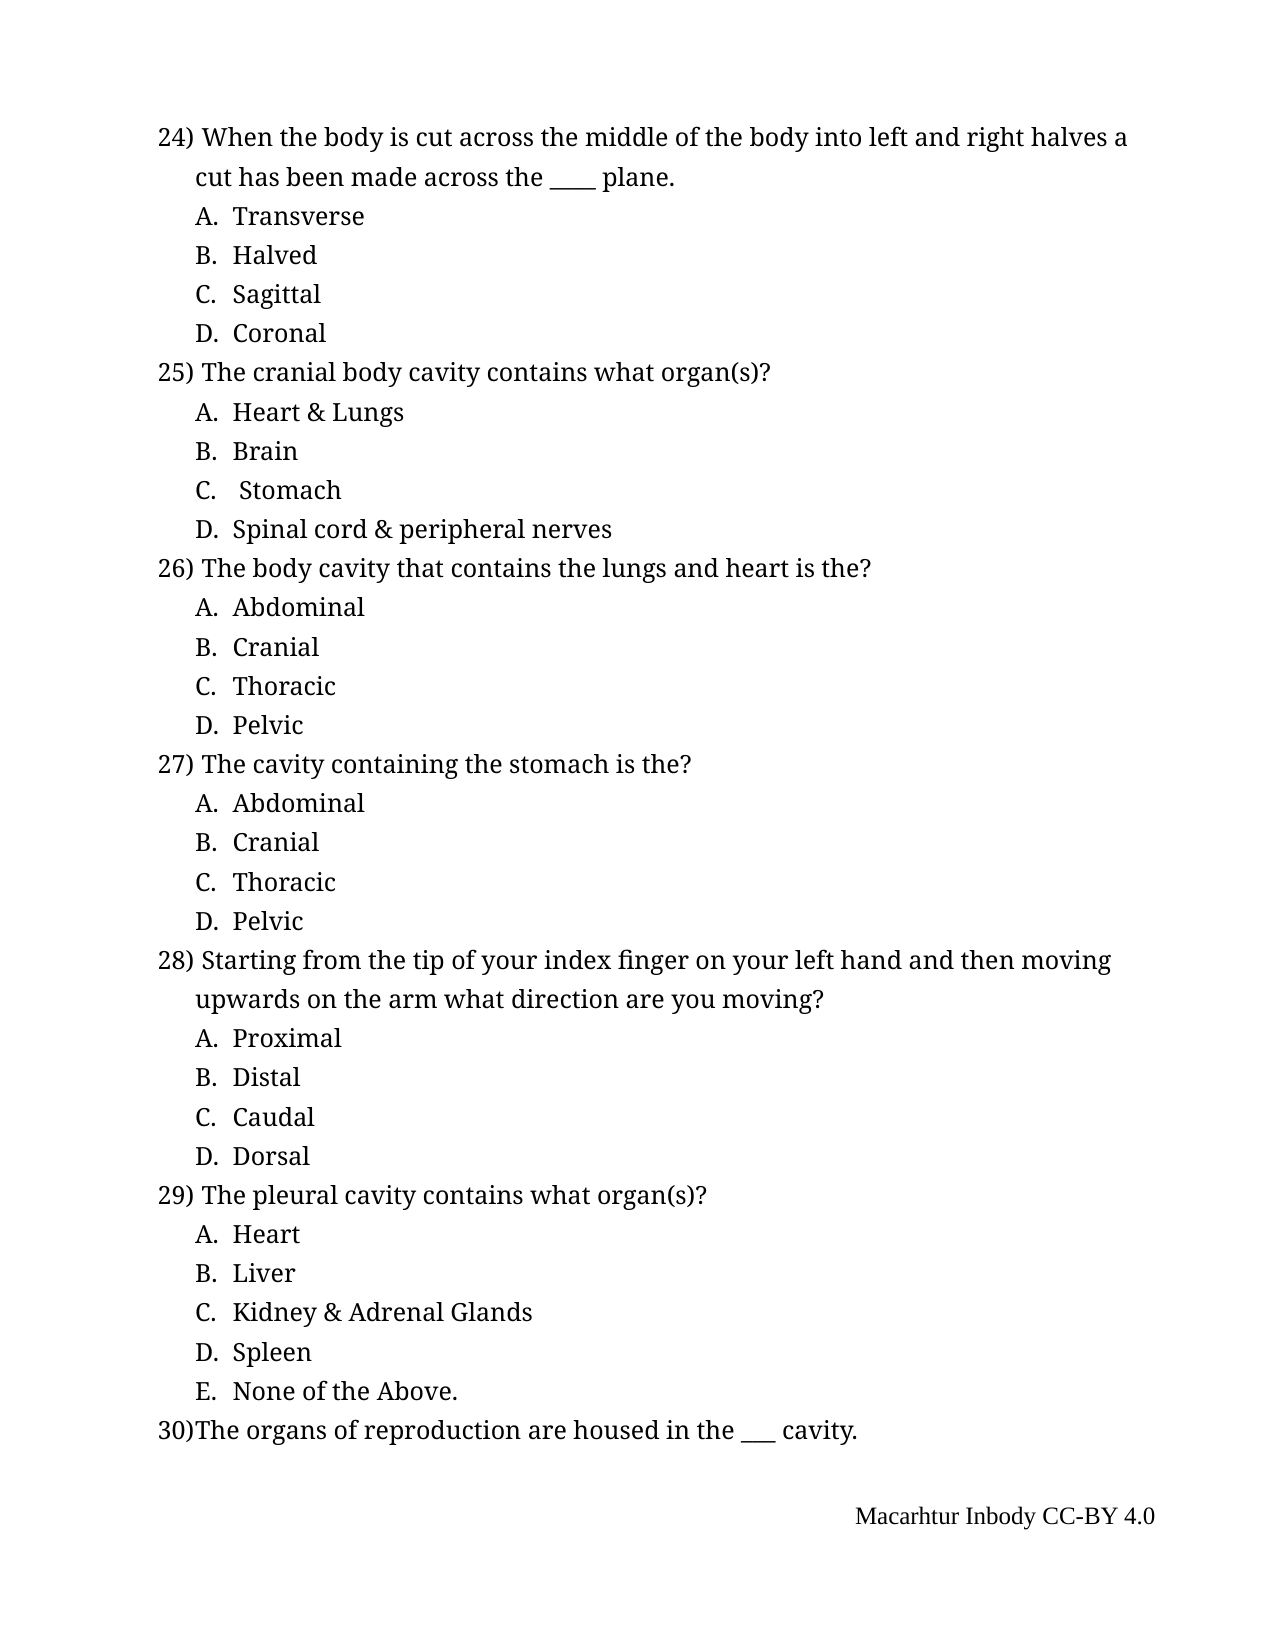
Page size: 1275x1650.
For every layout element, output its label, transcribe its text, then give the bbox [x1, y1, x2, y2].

list Transverse [195, 198, 1155, 232]
list None of the Above. [195, 1373, 1155, 1407]
list Dorsal [195, 1138, 1155, 1172]
list Brain [195, 433, 1155, 467]
list Liver [195, 1256, 1155, 1290]
list The body cavity that contains the lungs and heart is the? [157, 551, 1155, 585]
list Kidney & Adrenal Glands [195, 1295, 1155, 1329]
list Heart & Lungs [195, 394, 1155, 428]
list Stomach [195, 472, 1155, 507]
list Halved [195, 237, 1155, 272]
list Heart [195, 1217, 1155, 1251]
list Pelvic [195, 903, 1155, 937]
list Abdominal [195, 590, 1155, 624]
list The cranial body cavity contains what organ(s)? [157, 355, 1155, 389]
list Spinal cord & peripheral nerves [195, 512, 1155, 546]
list Spleen [195, 1334, 1155, 1368]
list The organs of reproduction are housed in the ___ cavity. [157, 1412, 1155, 1447]
list Distal [195, 1060, 1155, 1094]
list The cavity containing the stomach is the? [157, 747, 1155, 781]
list Thoracic [195, 864, 1155, 898]
list Abdominal [195, 786, 1155, 820]
list Thoracic [195, 668, 1155, 702]
list Sagittal [195, 277, 1155, 311]
list Pelvic [195, 707, 1155, 742]
list Proximal [195, 1021, 1155, 1055]
list Cranial [195, 629, 1155, 663]
list When the body is cut across the middle of the body into left and right halves a cut has been made across the ____ plane. [157, 120, 1155, 193]
list The pleural cavity contains what organ(s)? [157, 1177, 1155, 1212]
list Cranial [195, 825, 1155, 859]
list Caudal [195, 1099, 1155, 1133]
list Starting from the tip of your index finger on your left hand and then moving upwards on the arm what direction are you moving? [157, 942, 1155, 1016]
list Coronal [195, 316, 1155, 350]
